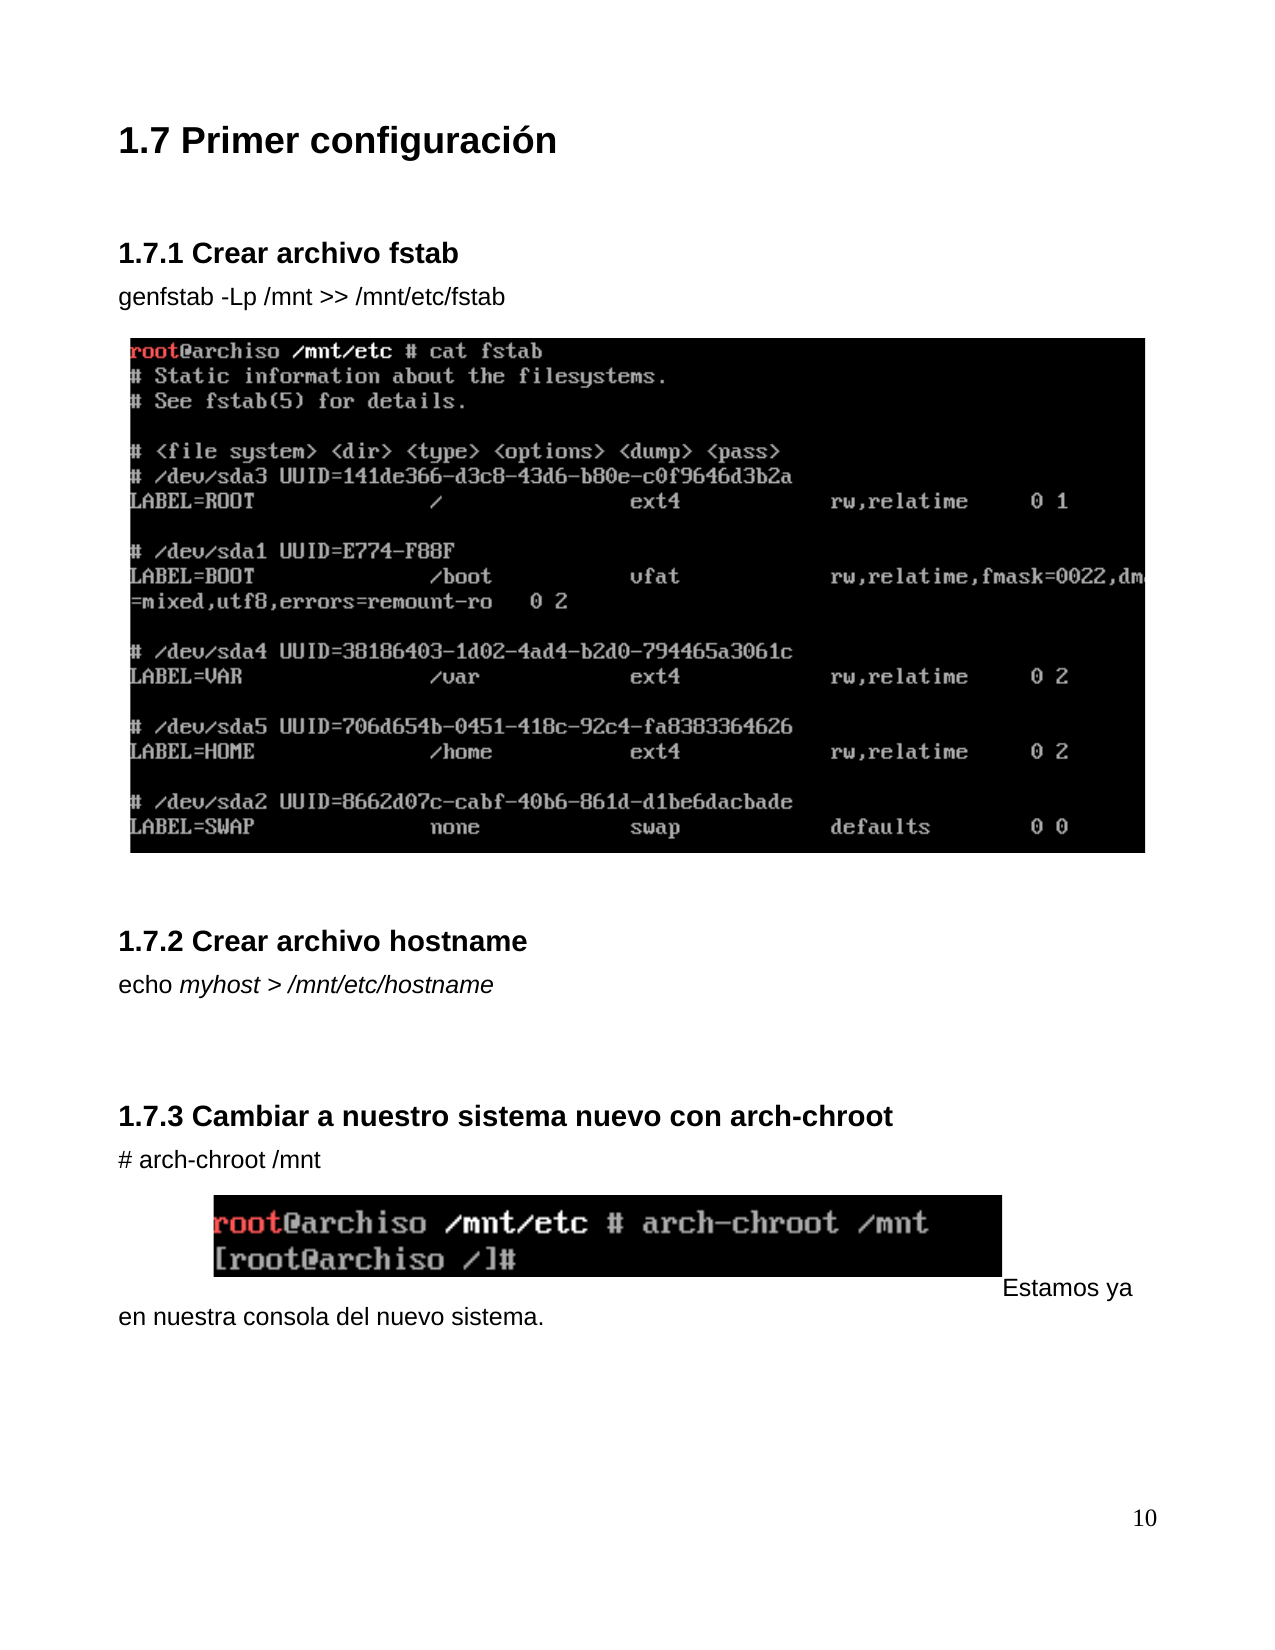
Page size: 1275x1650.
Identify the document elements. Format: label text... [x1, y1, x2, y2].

text genfstab -Lp /mnt >> /mnt/etc/fstab [118, 282, 1157, 311]
picture [129, 338, 1146, 853]
text Estamos ya en nuestra consola del nuevo sistema. [118, 1273, 1157, 1331]
text echo myhost > /mnt/etc/hostname [118, 971, 1157, 999]
subtitle 1.7.3 Cambiar a nuestro sistema nuevo con arch-chroot [118, 1099, 1157, 1133]
text # arch-chroot /mnt [118, 1145, 1157, 1174]
subtitle 1.7 Primer configuración [118, 118, 1157, 161]
subtitle 1.7.1 Crear archivo fstab [118, 236, 1157, 269]
subtitle 1.7.2 Crear archivo hostname [118, 924, 1157, 958]
picture [213, 1195, 1003, 1277]
